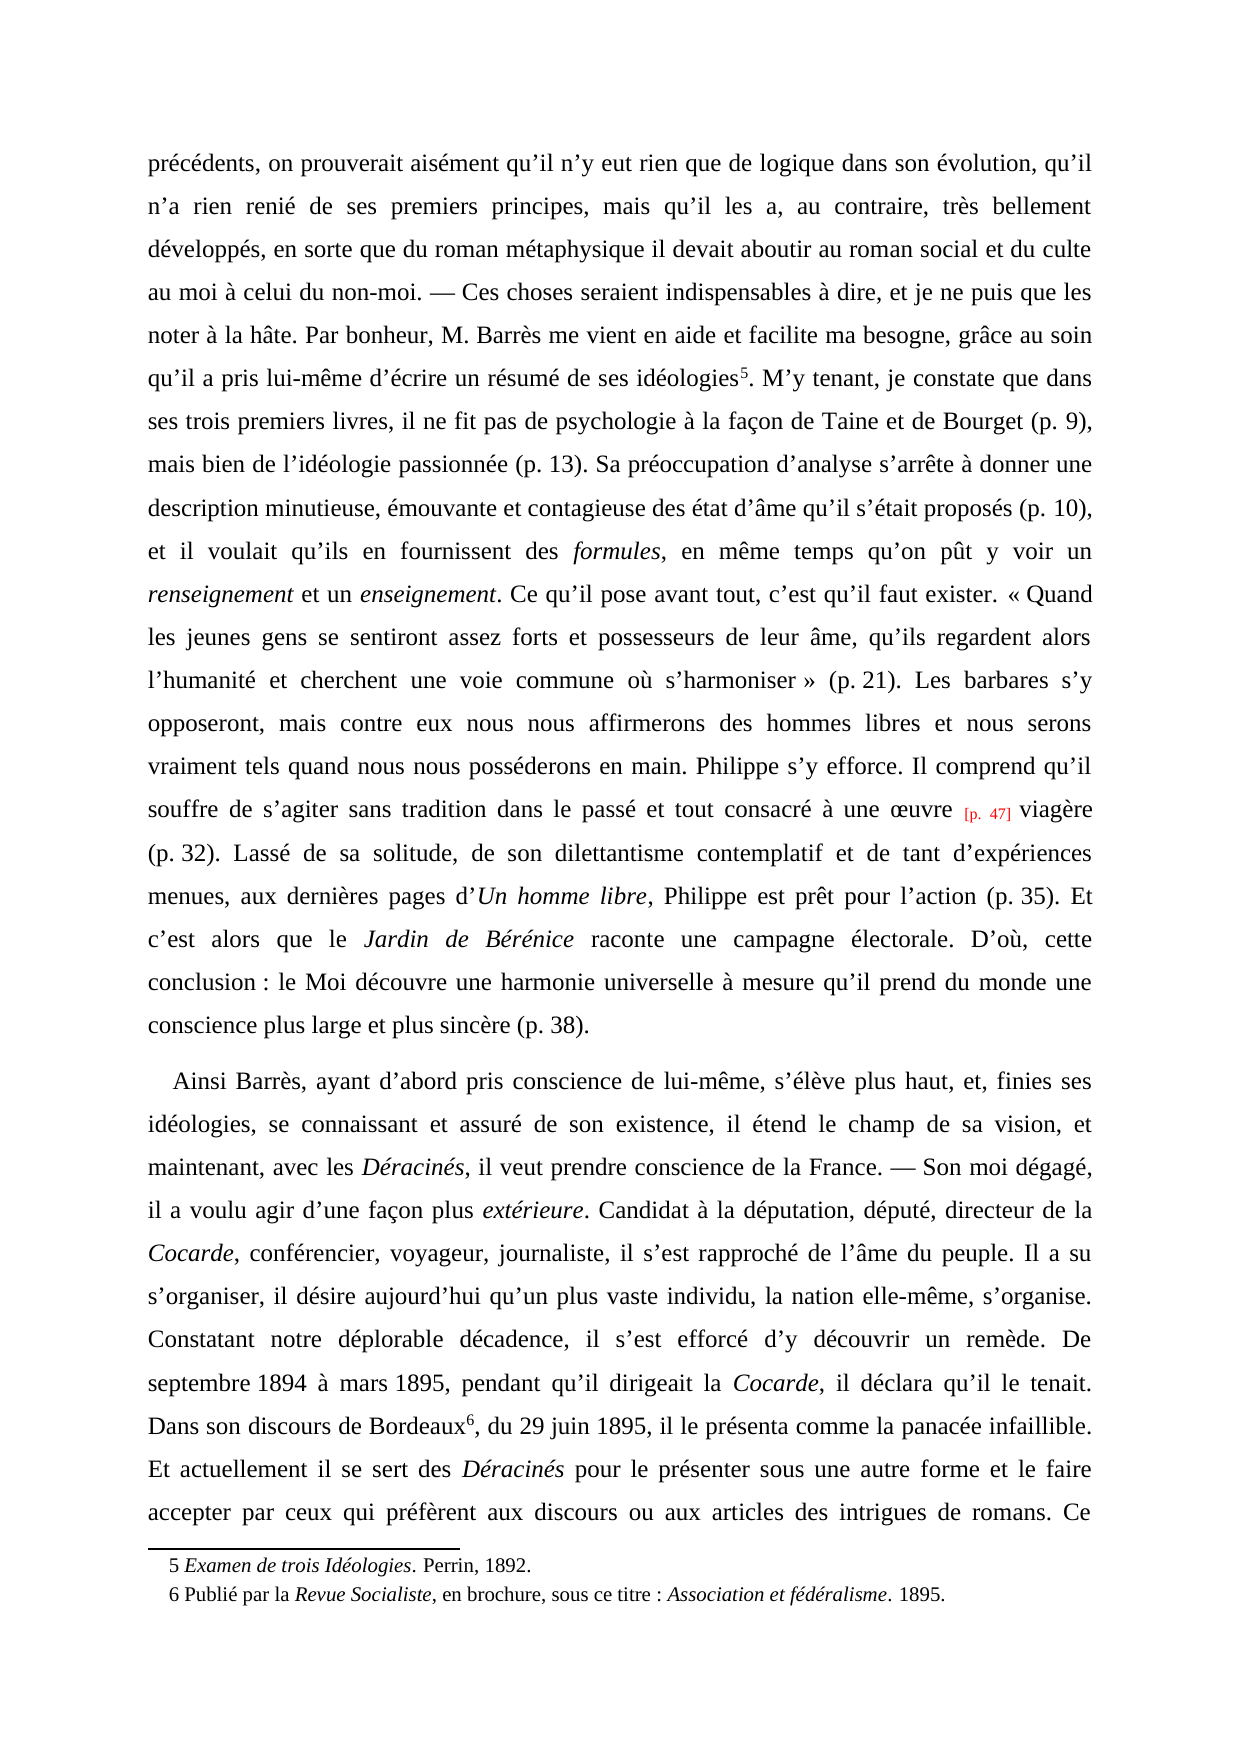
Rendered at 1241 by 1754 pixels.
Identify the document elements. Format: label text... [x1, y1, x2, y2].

text Publié par la Revue Socialiste, en brochure, sous ce titre : Association et fédéralisme. 1895. [148, 1578, 1093, 1606]
text Ainsi Barrès, ayant d’abord pris conscience de lui-même, s’élève plus haut, et, finies ses idéologies, se connaissant et assuré de son existence, il étend le champ de sa vision, et maintenant, avec les Déracinés, il veut prendre conscience de la France. — Son moi dégagé, il a voulu agir d’une façon plus extérieure. Candidat à la députation, député, directeur de la Cocarde, conférencier, voyageur, journaliste, il s’est rapproché de l’âme du peuple. Il a su s’organiser, il désire aujourd’hui qu’un plus vaste individu, la nation elle-même, s’organise. Constatant notre déplorable décadence, il s’est efforcé d’y découvrir un remède. De septembre 1894 à mars 1895, pendant qu’il dirigeait la Cocarde, il déclara qu’il le tenait. Dans son discours de Bordeaux, du 29 juin 1895, il le présenta comme la panacée infaillible. Et actuellement il se sert des Déracinés pour le présenter sous une autre forme et le faire accepter par ceux qui préfèrent aux discours ou aux articles des intrigues de romans. Ce [148, 1066, 1093, 1526]
text précédents, on prouverait aisément qu’il n’y eut rien que de logique dans son évolution, qu’il n’a rien renié de ses premiers principes, mais qu’il les a, au contraire, très bellement développés, en sorte que du roman métaphysique il devait aboutir au roman social et du culte au moi à celui du non-moi. — Ces choses seraient indispensables à dire, et je ne puis que les noter à la hâte. Par bonheur, M. Barrès me vient en aide et facilite ma besogne, grâce au soin qu’il a pris lui-même d’écrire un résumé de ses idéologies. M’y tenant, je constate que dans ses trois premiers livres, il ne fit pas de psychologie à la façon de Taine et de Bourget (p. 9), mais bien de l’idéologie passionnée (p. 13). Sa préoccupation d’analyse s’arrête à donner une description minutieuse, émouvante et contagieuse des état d’âme qu’il s’était proposés (p. 10), et il voulait qu’ils en fournissent des formules, en même temps qu’on pût y voir un renseignement et un enseignement. Ce qu’il pose avant tout, c’est qu’il faut exister. « Quand les jeunes gens se sentiront assez forts et possesseurs de leur âme, qu’ils regardent alors l’humanité et cherchent une voie commune où s’harmoniser » (p. 21). Les barbares s’y opposeront, mais contre eux nous nous affirmerons des hommes libres et nous serons vraiment tels quand nous nous posséderons en main. Philippe s’y efforce. Il comprend qu’il souffre de s’agiter sans tradition dans le passé et tout consacré à une œuvre [p. 47] viagère (p. 32). Lassé de sa solitude, de son dilettantisme contemplatif et de tant d’expériences menues, aux dernières pages d’Un homme libre, Philippe est prêt pour l’action (p. 35). Et c’est alors que le Jardin de Bérénice raconte une campagne électorale. D’où, cette conclusion : le Moi découvre une harmonie universelle à mesure qu’il prend du monde une conscience plus large et plus sincère (p. 38). [148, 148, 1093, 1039]
text Examen de trois Idéologies. Perrin, 1892. [148, 1549, 1093, 1578]
